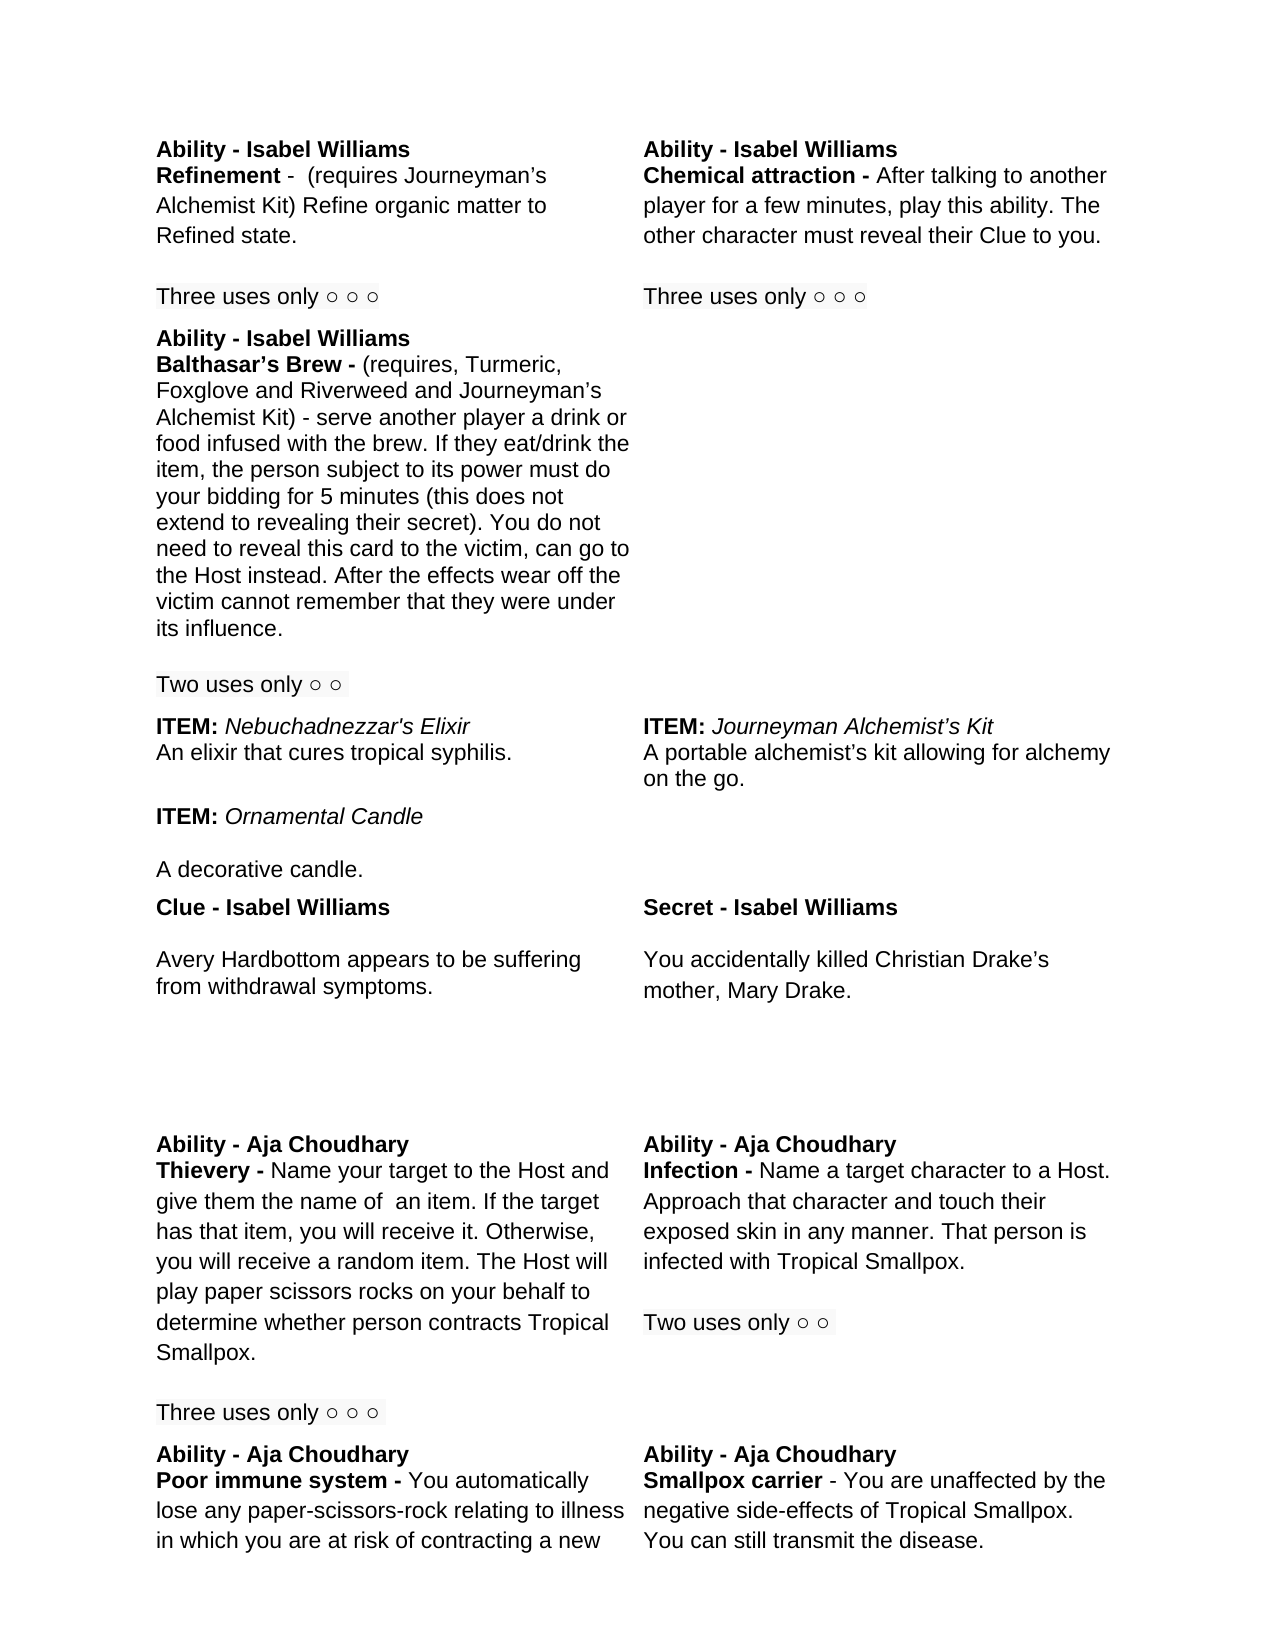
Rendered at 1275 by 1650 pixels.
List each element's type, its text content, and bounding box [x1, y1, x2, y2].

table_cell [638, 798, 1125, 888]
table_cell ITEM: Nebuchadnezzar's Elixir An elixir that cures tropical syphilis. [150, 707, 637, 797]
table_header Ability - Aja Choudhary Thievery - Name your target to the Host and give them the name of an item. If the target has that item, you will receive it. Otherwise, you will receive a random item. The Host will play paper scissors rocks on your behalf to determine whether person contracts Tropical Smallpox. Three uses only ○ ○ ○ [150, 1125, 637, 1435]
table_cell Secret - Isabel Williams You accidentally killed Christian Drake’s mother, Mary Drake. [638, 888, 1125, 1013]
table_cell Ability - Aja Choudhary Poor immune system - You automatically lose any paper-scissors-rock relating to illness in which you are at risk of contracting a new [150, 1435, 637, 1563]
table_header Ability - Isabel Williams Chemical attraction - After talking to another player for a few minutes, play this ability. The other character must reveal their Clue to you. Three uses only ○ ○ ○ [638, 130, 1125, 319]
table_cell Clue - Isabel Williams Avery Hardbottom appears to be suffering from withdrawal symptoms. [150, 888, 637, 1013]
table_header Ability - Aja Choudhary Infection - Name a target character to a Host. Approach that character and touch their exposed skin in any manner. That person is infected with Tropical Smallpox. Two uses only ○ ○ [638, 1125, 1125, 1435]
table_cell [638, 319, 1125, 707]
table_cell ITEM: Ornamental Candle A decorative candle. [150, 798, 637, 888]
table_cell Ability - Aja Choudhary Smallpox carrier - You are unaffected by the negative side-effects of Tropical Smallpox. You can still transmit the disease. [638, 1435, 1125, 1563]
table_header Ability - Isabel Williams Refinement - (requires Journeyman’s Alchemist Kit) Refine organic matter to Refined state. Three uses only ○ ○ ○ [150, 130, 637, 319]
table_cell Ability - Isabel Williams Balthasar’s Brew - (requires, Turmeric, Foxglove and Riverweed and Journeyman’s Alchemist Kit) - serve another player a drink or food infused with the brew. If they eat/drink the item, the person subject to its power must do your bidding for 5 minutes (this does not extend to revealing their secret). You do not need to reveal this card to the victim, can go to the Host instead. After the effects wear off the victim cannot remember that they were under its influence. Two uses only ○ ○ [150, 319, 637, 707]
table_cell ITEM: Journeyman Alchemist’s Kit A portable alchemist’s kit allowing for alchemy on the go. [638, 707, 1125, 797]
